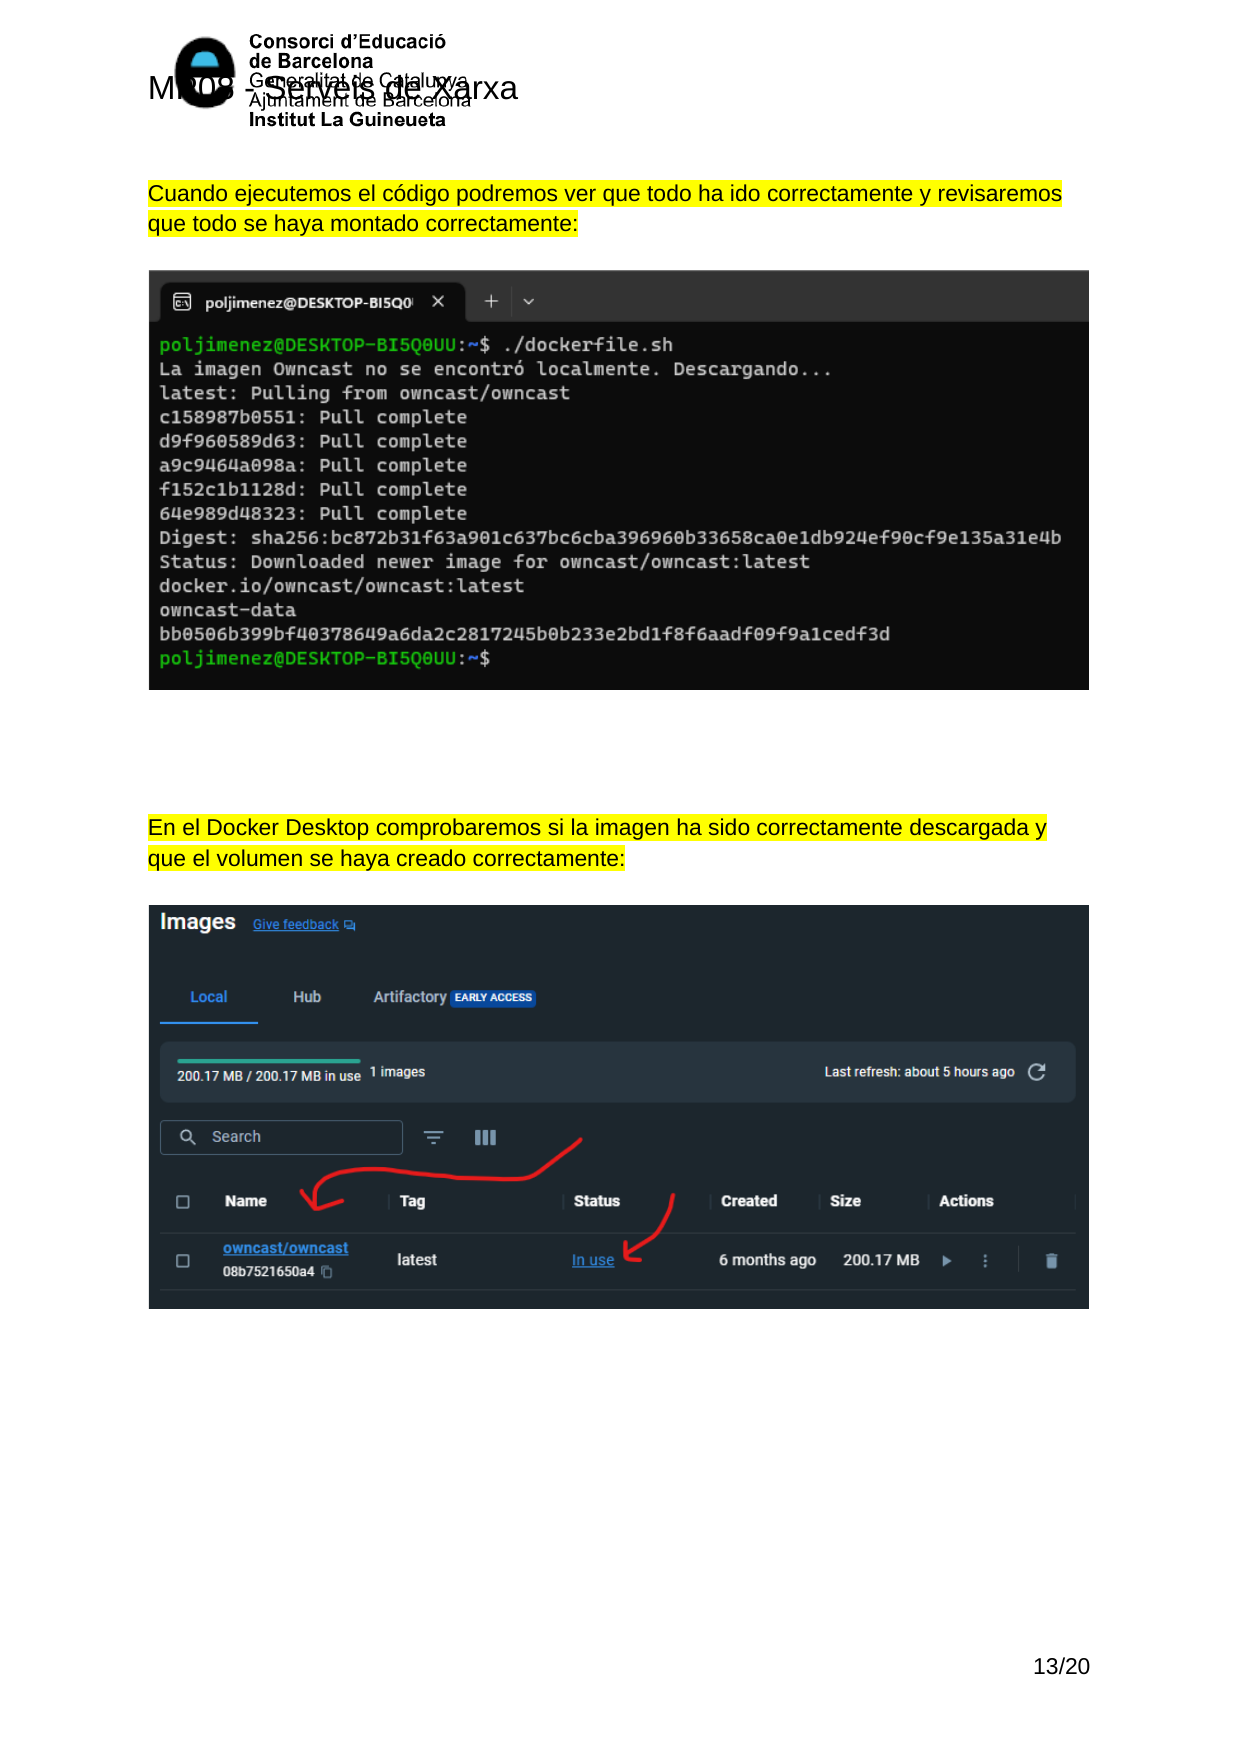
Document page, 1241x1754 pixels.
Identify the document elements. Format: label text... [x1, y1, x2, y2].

picture [148, 905, 1089, 1309]
picture [166, 18, 481, 140]
text En el Docker Desktop comprobaremos si la imagen ha sido correctamente descargada y que el volumen se haya creado correctamente: [148, 814, 1090, 871]
text Cuando ejecutemos el código podremos ver que todo ha ido correctamente y revisaremos que todo se haya montado correctamente: [148, 180, 1090, 237]
picture [148, 270, 1089, 690]
